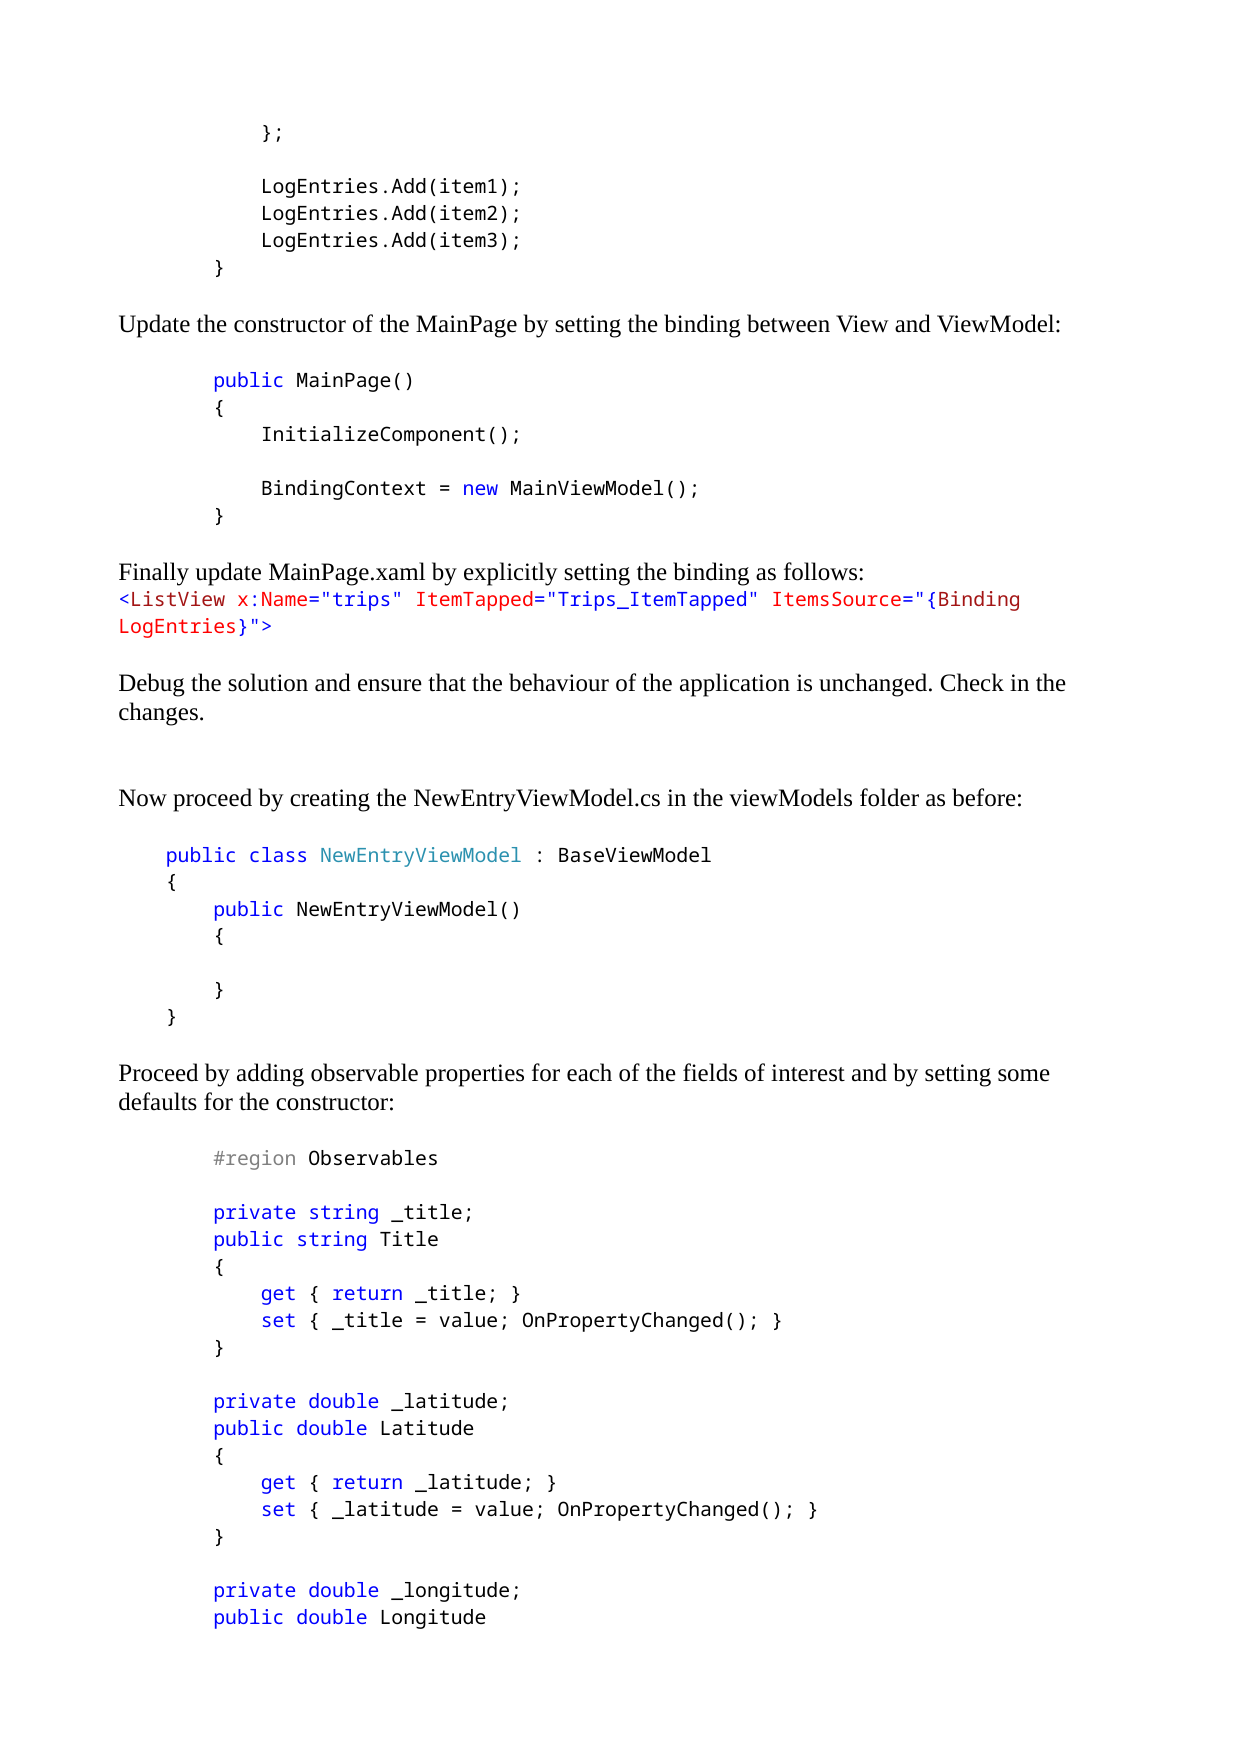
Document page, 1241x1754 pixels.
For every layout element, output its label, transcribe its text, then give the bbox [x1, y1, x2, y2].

text private double _latitude; [118, 1387, 1122, 1414]
text } [118, 1522, 1122, 1549]
text } [118, 253, 1122, 280]
text { [118, 1253, 1122, 1279]
text private string _title; [118, 1199, 1122, 1226]
text private double _longitude; [118, 1576, 1122, 1603]
text Now proceed by creating the NewEntryViewModel.cs in the viewModels folder as before: [118, 783, 1122, 812]
text } [118, 976, 1122, 1003]
text Debug the solution and ensure that the behaviour of the application is unchanged. Check in the changes. [118, 668, 1122, 726]
text get { return _title; } [118, 1279, 1122, 1307]
text { [118, 868, 1122, 895]
text public MainPage() [118, 366, 1122, 393]
text <ListView x:Name="trips" ItemTapped="Trips_ItemTapped" ItemsSource="{Binding LogEntries}"> [118, 586, 1122, 639]
text LogEntries.Add(item1); [118, 172, 1122, 199]
text public double Longitude [118, 1603, 1122, 1630]
text set { _latitude = value; OnPropertyChanged(); } [118, 1495, 1122, 1522]
text public string Title [118, 1226, 1122, 1253]
text get { return _latitude; } [118, 1468, 1122, 1495]
text set { _title = value; OnPropertyChanged(); } [118, 1307, 1122, 1333]
text Proceed by adding observable properties for each of the fields of interest and by setting some defaults for the constructor: [118, 1058, 1122, 1116]
text }; [118, 118, 1122, 145]
text LogEntries.Add(item2); [118, 199, 1122, 226]
text { [118, 1441, 1122, 1468]
text { [118, 922, 1122, 949]
text InitializeComponent(); [118, 420, 1122, 447]
text BindingContext = new MainViewModel(); [118, 474, 1122, 501]
text Update the constructor of the MainPage by setting the binding between View and ViewModel: [118, 309, 1122, 337]
text #region Observables [118, 1145, 1122, 1172]
text } [118, 1003, 1122, 1030]
text } [118, 1333, 1122, 1361]
text public class NewEntryViewModel : BaseViewModel [118, 841, 1122, 868]
text public NewEntryViewModel() [118, 895, 1122, 922]
text } [118, 501, 1122, 528]
text LogEntries.Add(item3); [118, 226, 1122, 253]
text public double Latitude [118, 1414, 1122, 1441]
text { [118, 393, 1122, 420]
text Finally update MainPage.xaml by explicitly setting the binding as follows: [118, 557, 1122, 586]
